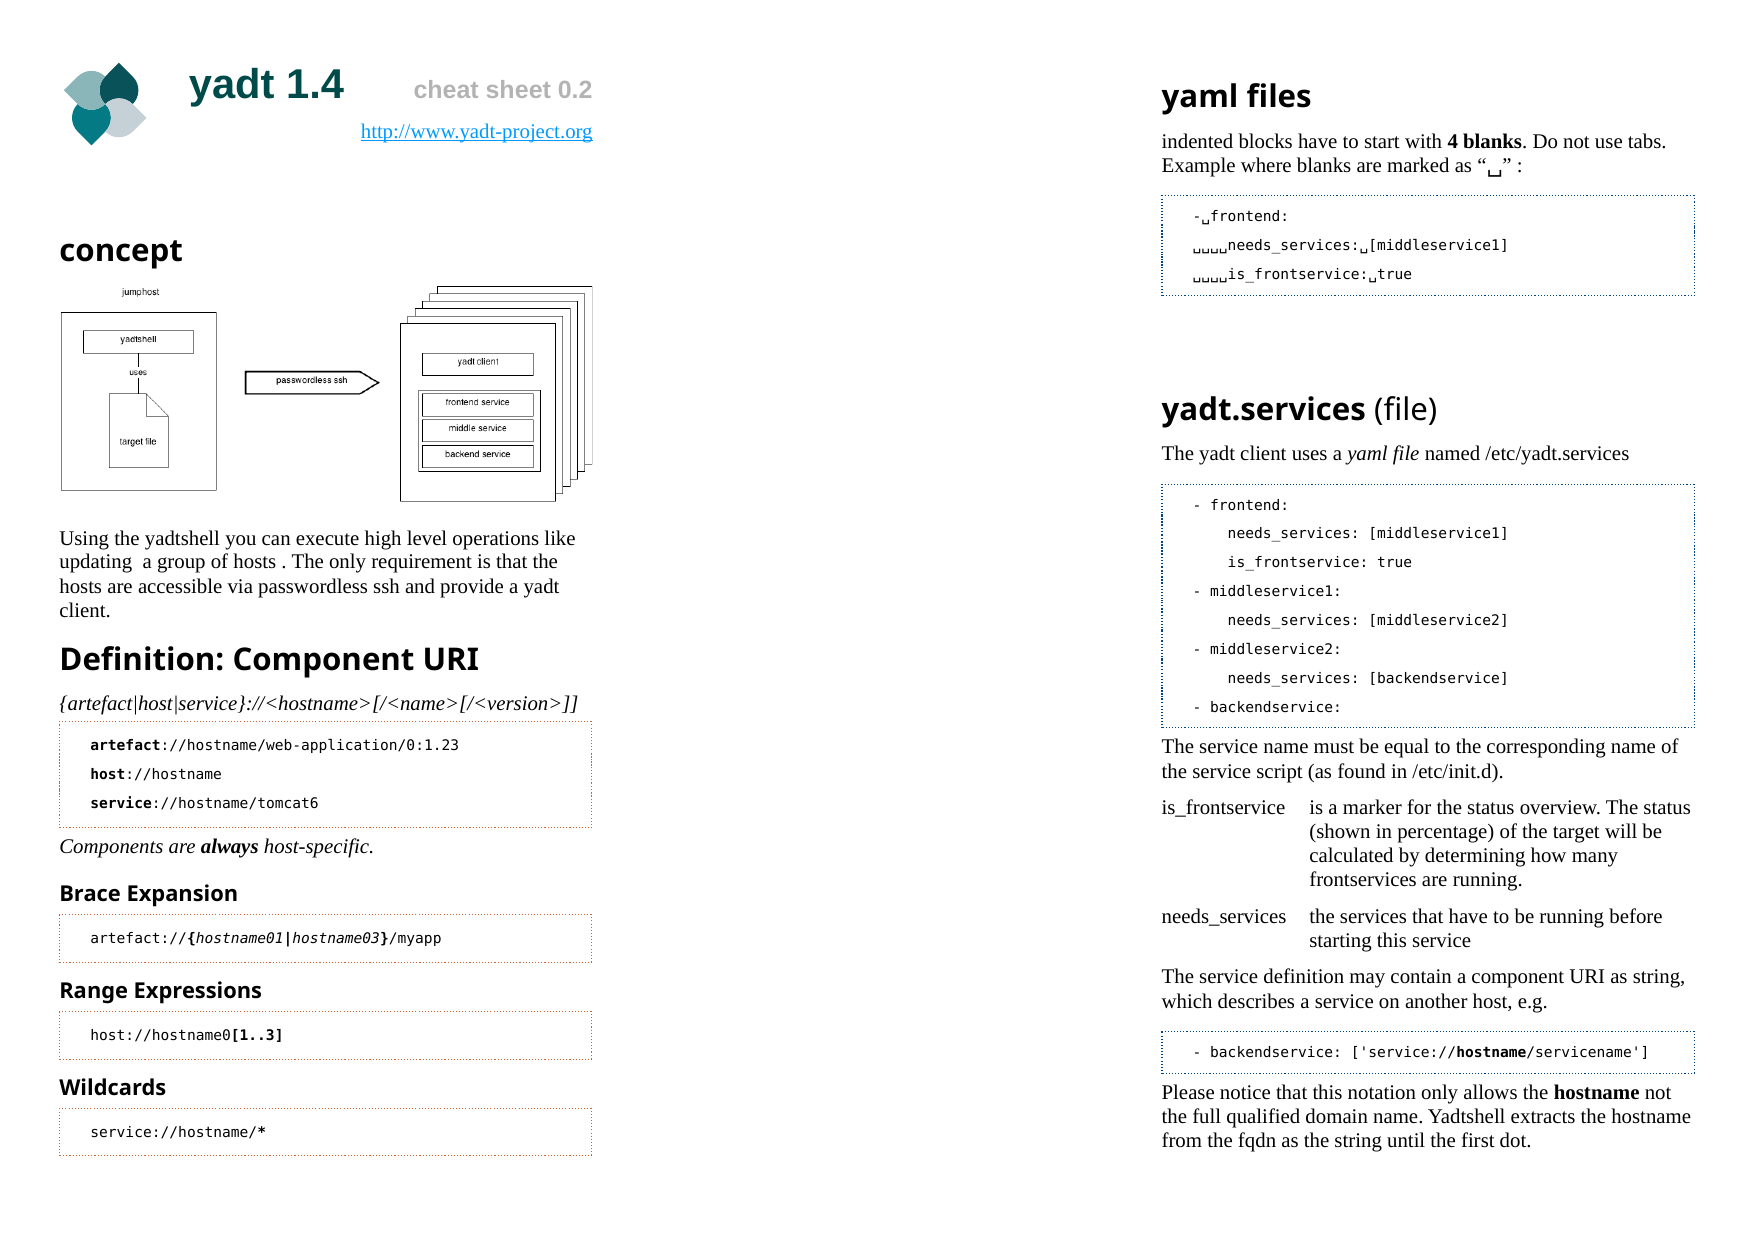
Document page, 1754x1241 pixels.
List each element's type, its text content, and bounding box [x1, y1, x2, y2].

subtitle yadt.services (file) [1161, 386, 1695, 429]
text service://hostname/tomcat6 [59, 779, 592, 828]
text The yadt client uses a yaml file named /etc/yadt.services [1161, 441, 1695, 465]
subtitle Range Expressions [59, 975, 592, 1005]
text host://hostname [59, 750, 592, 779]
picture [59, 282, 593, 502]
text http://www.yadt-project.org [95, 119, 592, 143]
text The service definition may contain a component URI as string, which describes a service on another host, e.g. [1161, 964, 1695, 1013]
text - middleservice1: [1161, 570, 1695, 599]
text host://hostname0[1..3] [59, 1011, 592, 1060]
text needs_services the services that have to be running before starting this service [1161, 904, 1695, 952]
text The service name must be equal to the corresponding name of the service script (as found in /etc/init.d). [1161, 734, 1695, 783]
subtitle Definition: Component URI [59, 637, 592, 679]
text is_frontservice is a marker for the status overview. The status (shown in percentage) of the target will be calculated by determining how many frontservices are running. [1161, 795, 1695, 891]
text Components are always host-specific. [59, 834, 592, 858]
text artefact://hostname/web-application/0:1.23 [59, 721, 592, 750]
text needs_services: [backendservice] [1161, 657, 1695, 686]
subtitle yadt 1.4 cheat sheet 0.2 [58, 59, 592, 107]
text indented blocks have to start with 4 blanks. Do not use tabs. Example where blanks are marked as “␣” : [1161, 129, 1695, 177]
subtitle yaml files [1161, 74, 1695, 117]
text Please notice that this notation only allows the hostname not the full qualified domain name. Yadtshell extracts the hostname from the fqdn as the string until the first dot. [1161, 1080, 1695, 1152]
subtitle concept [59, 228, 592, 271]
subtitle Brace Expansion [59, 878, 592, 908]
text service://hostname/* [59, 1107, 592, 1156]
text [59, 119, 88, 143]
text Using the yadtshell you can execute high level operations like updating a group of hosts . The only requirement is that the hosts are accessible via passwordless ssh and provide a yadt client. [59, 525, 592, 622]
text {artefact|host|service}://<hostname>[/<name>[/<version>]] [59, 691, 592, 715]
text - backendservice: ['service://hostname/servicename'] [1161, 1031, 1695, 1074]
text - frontend: [1161, 483, 1695, 512]
text needs_services: [middleservice1] [1161, 512, 1695, 541]
text is_frontservice: true [1161, 541, 1695, 570]
subtitle Wildcards [59, 1072, 592, 1101]
text artefact://{hostname01|hostname03}/myapp [59, 914, 592, 963]
text ␣␣␣␣needs_services:␣[middleservice1] [1161, 224, 1695, 253]
text ␣␣␣␣is_frontservice:␣true [1161, 253, 1695, 296]
text - backendservice: [1161, 686, 1695, 728]
text -␣frontend: [1161, 195, 1695, 224]
text - middleservice2: [1161, 628, 1695, 657]
text needs_services: [middleservice2] [1161, 599, 1695, 628]
